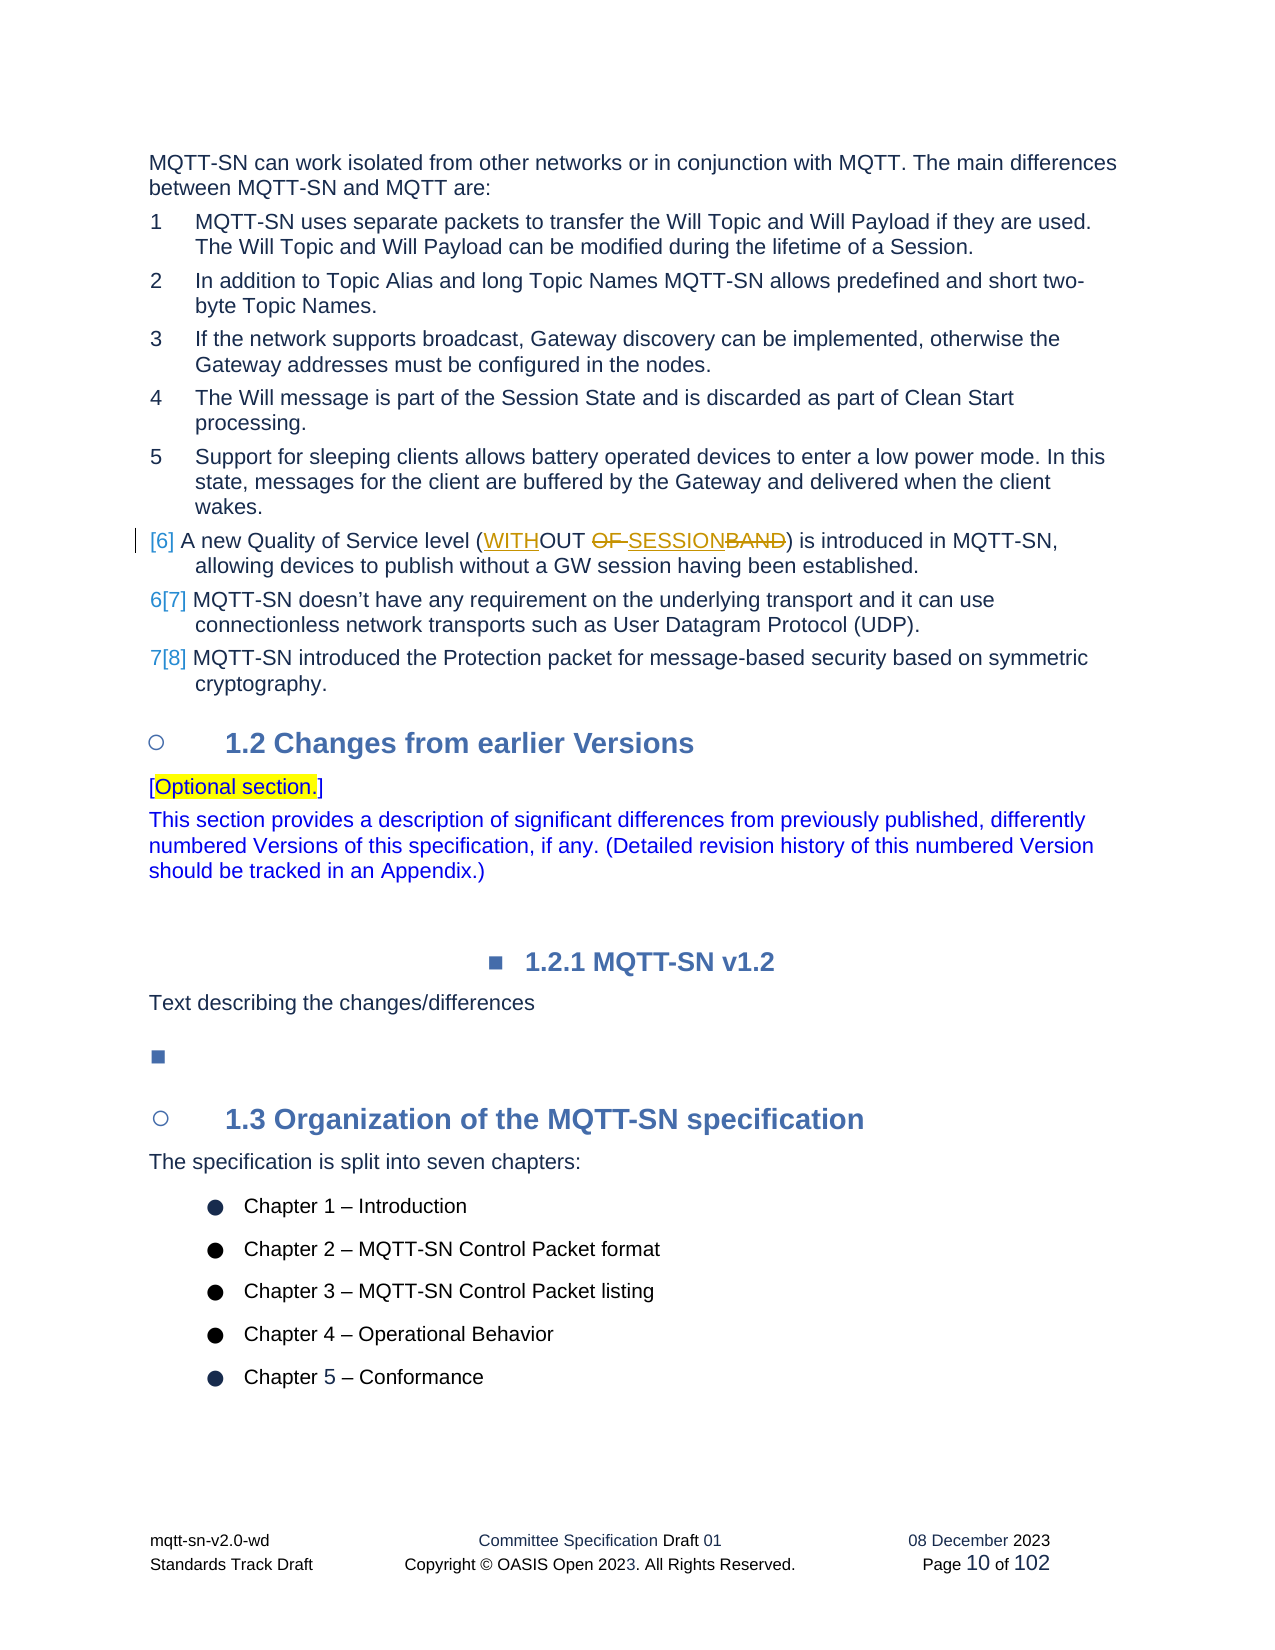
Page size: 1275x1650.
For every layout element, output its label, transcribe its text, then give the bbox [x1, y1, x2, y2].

list If the network supports broadcast, Gateway discovery can be implemented, otherwise the Gateway addresses must be configured in the nodes. [150, 326, 1124, 377]
list Support for sleeping clients allows battery operated devices to enter a low power mode. In this state, messages for the client are buffered by the Gateway and delivered when the client wakes. [150, 444, 1124, 519]
list The Will message is part of the Session State and is discarded as part of Clean Start processing. [150, 385, 1124, 435]
list Chapter 3 – MQTT-SN Control Packet listing [206, 1268, 1125, 1311]
text [Optional section.] [323, 774, 1124, 799]
list Chapter 2 – MQTT-SN Control Packet format [206, 1225, 1125, 1268]
list MQTT-SN uses separate packets to transfer the Will Topic and Will Payload if they are used. The Will Topic and Will Payload can be modified during the lifetime of a Session. [150, 209, 1124, 259]
list MQTT-SN introduced the Protection packet for message-based security based on symmetric cryptography. [150, 645, 1124, 696]
text The specification is split into seven chapters: [148, 1149, 1124, 1174]
list In addition to Topic Alias and long Topic Names MQTT-SN allows predefined and short two-byte Topic Names. [150, 267, 1124, 318]
subtitle 1.2 Changes from earlier Versions [145, 721, 1124, 761]
subtitle 1.2.1 MQTT-SN v1.2 [487, 946, 1124, 977]
list A new Quality of Service level (WITHOUT SESSION) is introduced in MQTT-SN, allowing devices to publish without a GW session having been established. [150, 528, 1124, 578]
text This section provides a description of significant differences from previously published, differently numbered Versions of this specification, if any. (Detailed revision history of this numbered Version should be tracked in an Appendix.) [148, 807, 1124, 883]
subtitle 1.3 Organization of the MQTT-SN specification [150, 1096, 1124, 1137]
text Text describing the changes/differences [148, 989, 1124, 1015]
list Chapter 4 – Operational Behavior [206, 1311, 1125, 1353]
list MQTT-SN doesn’t have any requirement on the underlying transport and it can use connectionless network transports such as User Datagram Protocol (UDP). [150, 586, 1124, 637]
text [Optional section.] [148, 774, 318, 799]
list Chapter 1 – Introduction [206, 1183, 1125, 1225]
text MQTT-SN can work isolated from other networks or in conjunction with MQTT. The main differences between MQTT-SN and MQTT are: [148, 150, 1124, 200]
list Chapter 5 – Conformance [206, 1353, 1125, 1396]
